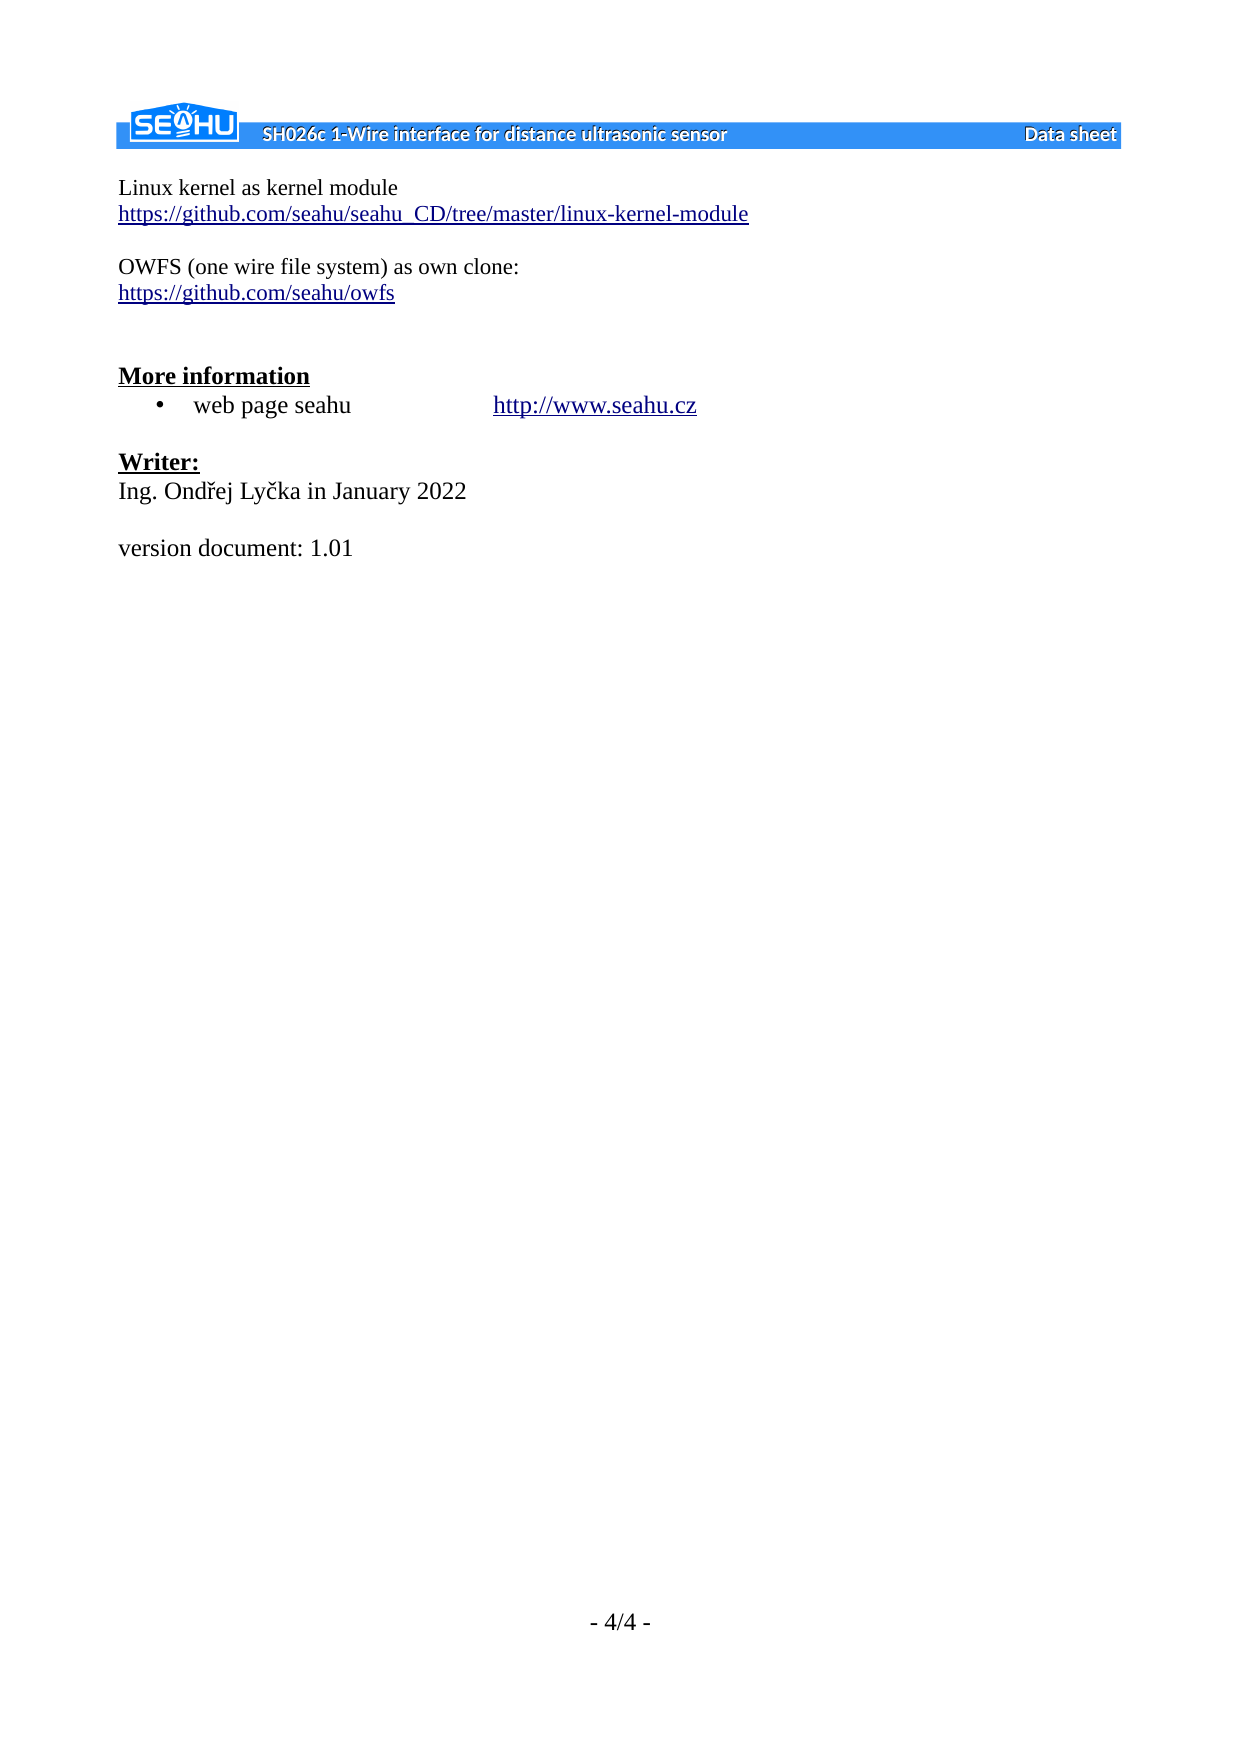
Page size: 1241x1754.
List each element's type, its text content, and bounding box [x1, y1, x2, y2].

text https://github.com/seahu/owfs [118, 279, 1122, 306]
text More information [118, 361, 1122, 390]
text version document: 1.01 [118, 533, 1122, 562]
text Ing. Ondřej Lyčka in January 2022 [118, 476, 1122, 505]
text OWFS (one wire file system) as own clone: [118, 253, 1122, 279]
list web page seahu http://www.seahu.cz [156, 390, 1122, 418]
picture [129, 101, 239, 142]
text Writer: [118, 447, 1122, 476]
text Linux kernel as kernel module [118, 174, 1122, 200]
text https://github.com/seahu/seahu_CD/tree/master/linux-kernel-module [118, 200, 1122, 227]
